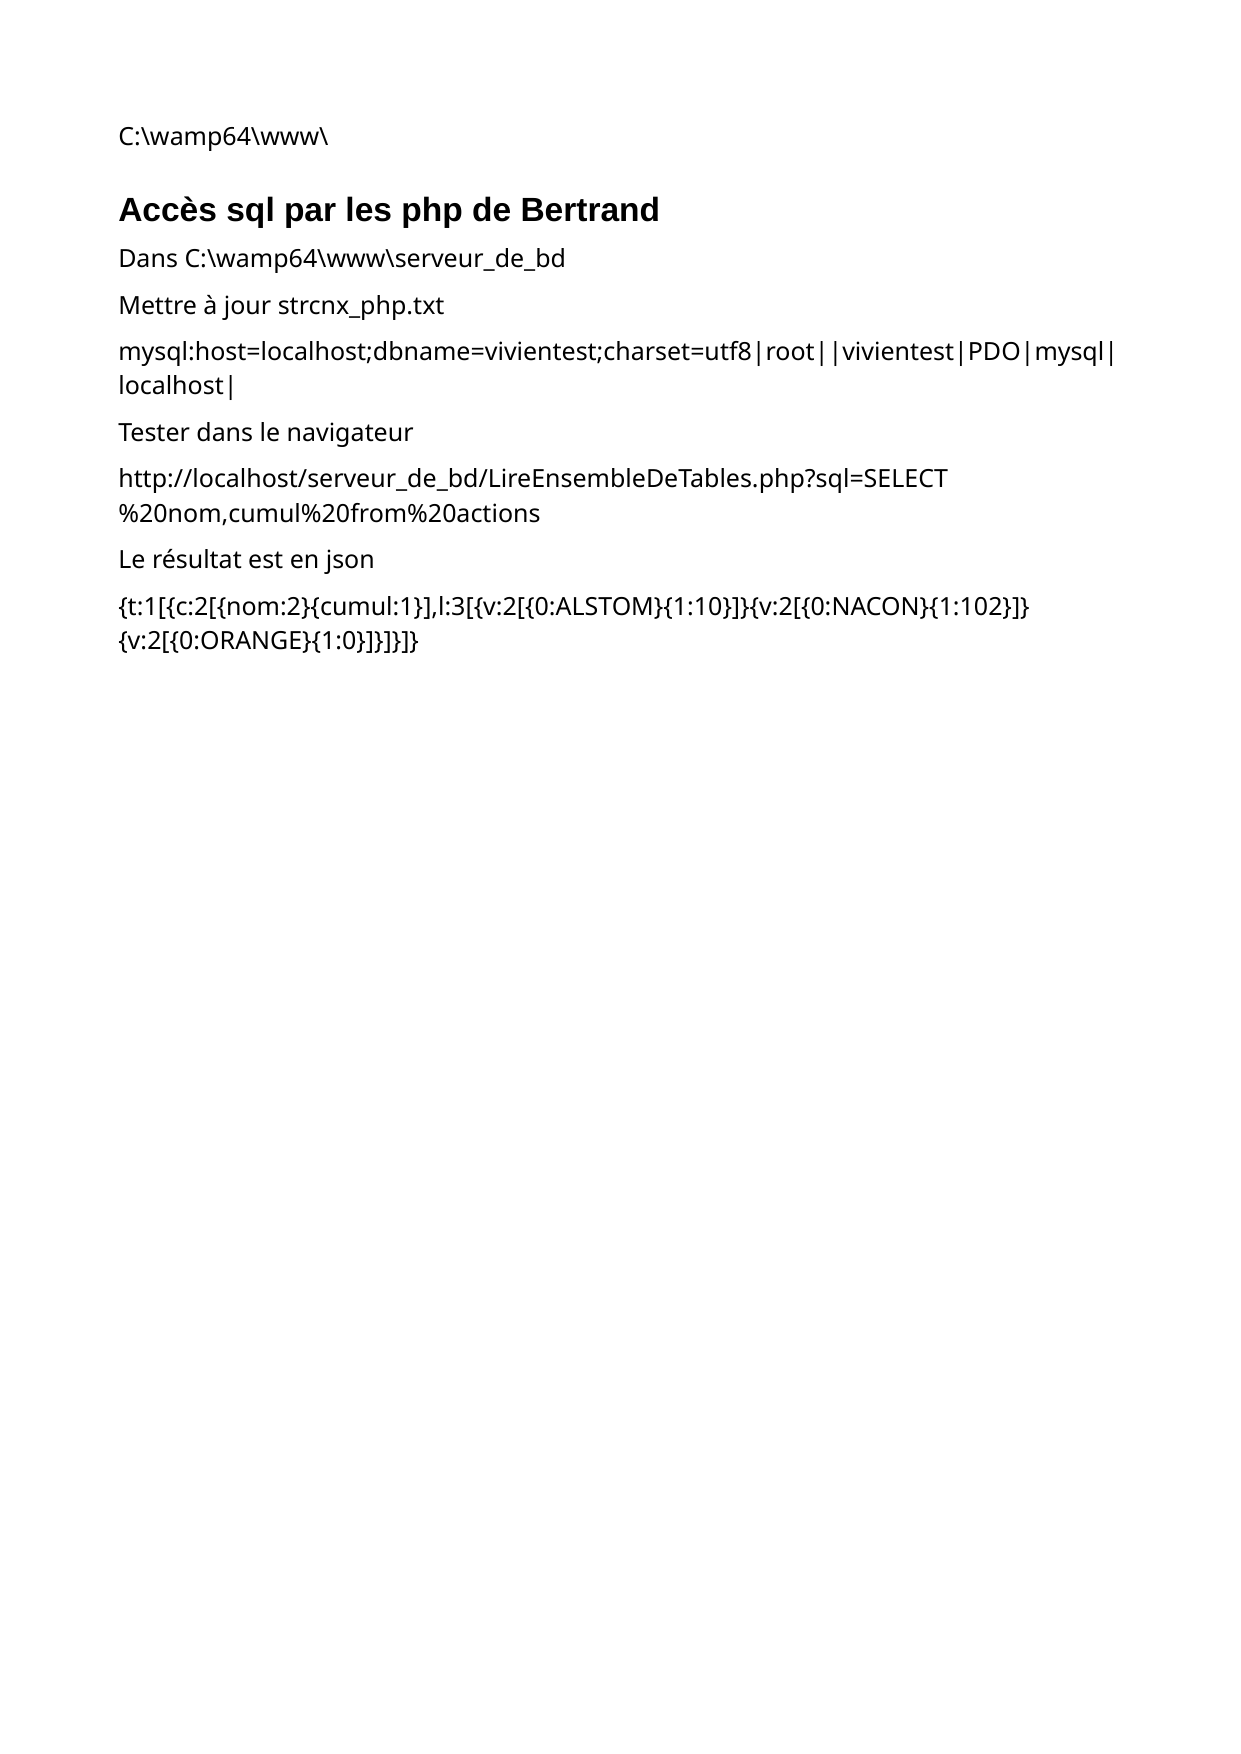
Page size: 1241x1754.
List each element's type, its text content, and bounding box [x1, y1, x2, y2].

text {t:1[{c:2[{nom:2}{cumul:1}],l:3[{v:2[{0:ALSTOM}{1:10}]}{v:2[{0:NACON}{1:102}]}{v:2[{0:ORANGE}{1:0}]}]}]} [118, 588, 1122, 656]
text Dans C:\wamp64\www\serveur_de_bd [118, 241, 1122, 275]
text Tester dans le navigateur [118, 414, 1122, 449]
text Le résultat est en json [118, 542, 1122, 576]
text mysql:host=localhost;dbname=vivientest;charset=utf8|root||vivientest|PDO|mysql|localhost| [118, 334, 1122, 402]
subtitle Accès sql par les php de Bertrand [118, 190, 1122, 228]
text http://localhost/serveur_de_bd/LireEnsembleDeTables.php?sql=SELECT%20nom,cumul%20from%20actions [118, 461, 1122, 529]
text Mettre à jour strcnx_php.txt [118, 287, 1122, 321]
text C:\wamp64\www\ [118, 118, 1122, 152]
